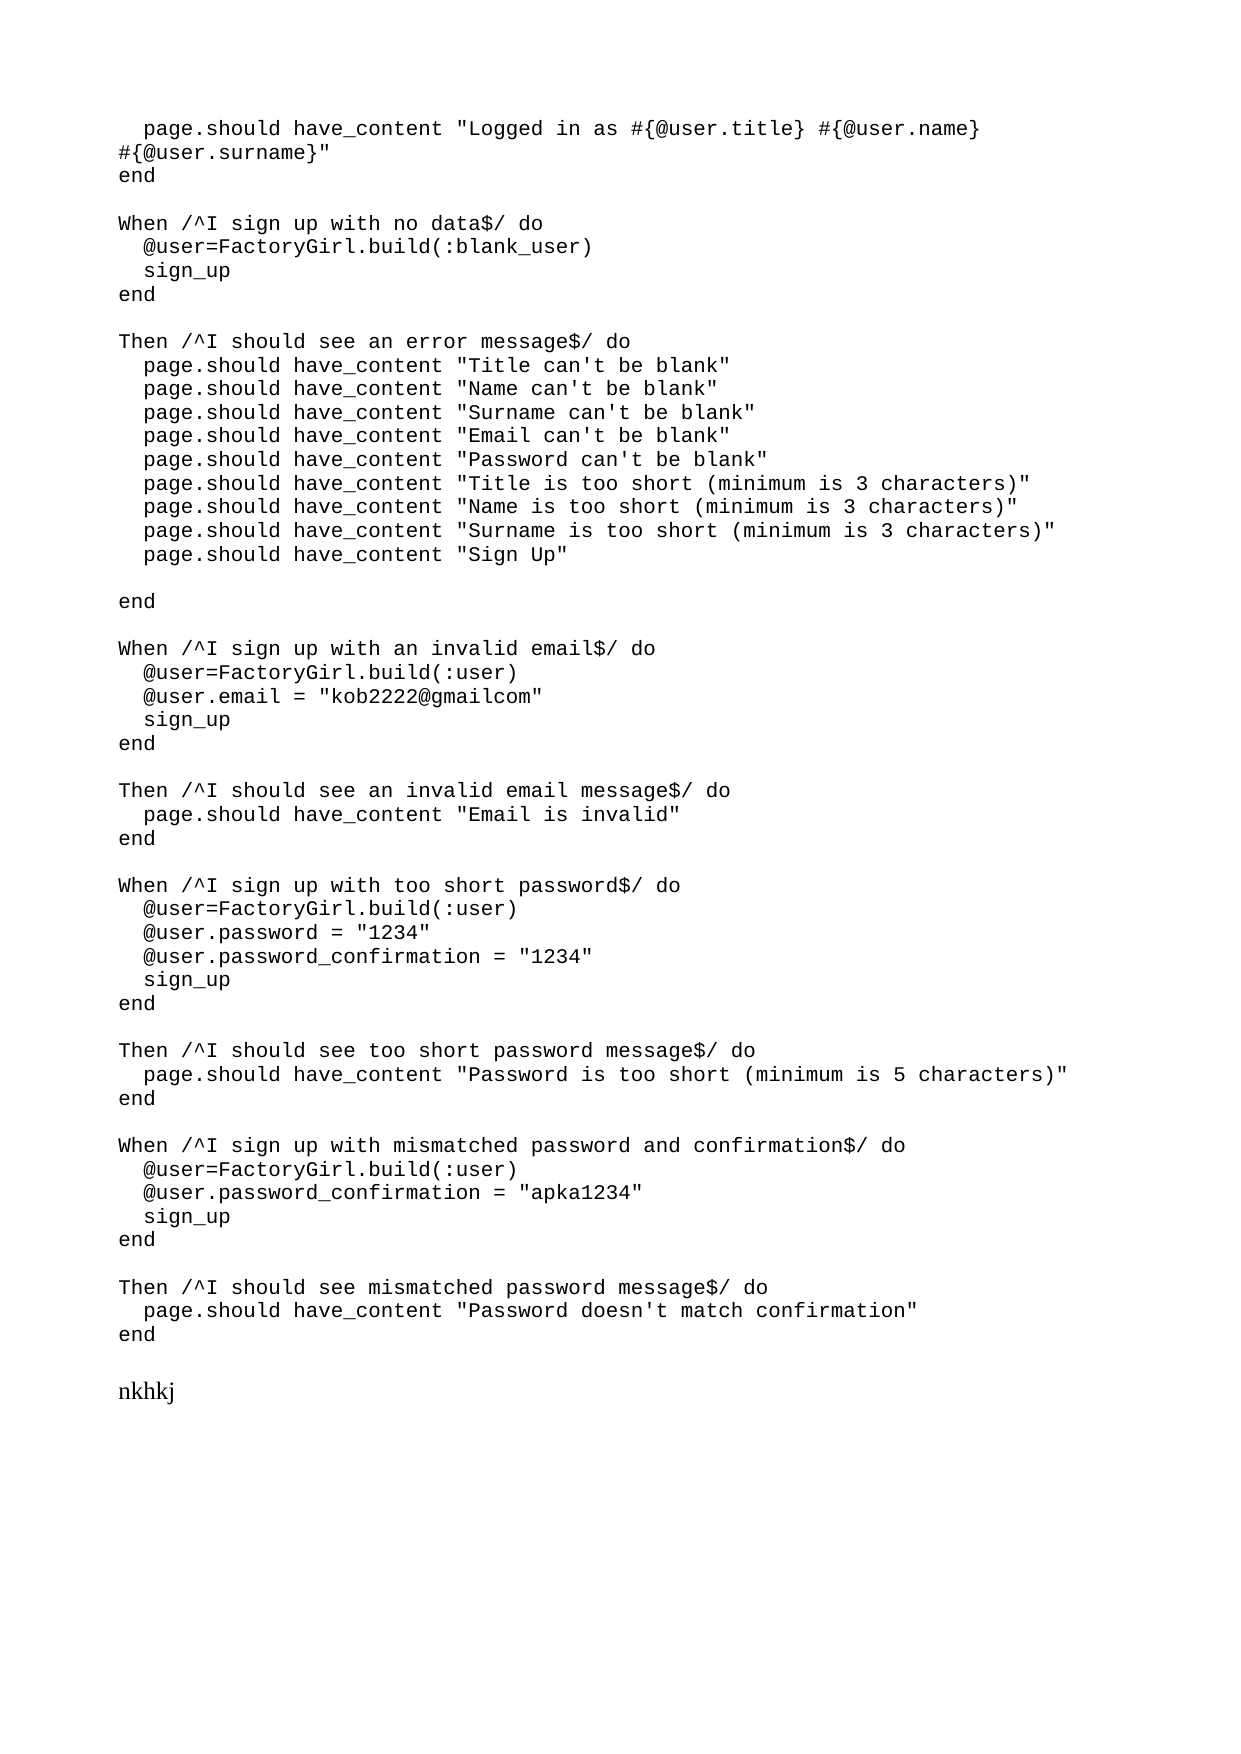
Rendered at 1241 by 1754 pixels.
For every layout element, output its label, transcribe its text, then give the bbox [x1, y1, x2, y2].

text end [118, 591, 1122, 615]
text sign_up [118, 260, 1122, 284]
text @user.password_confirmation = "1234" [118, 946, 1122, 969]
text sign_up [118, 1206, 1122, 1229]
text page.should have_content "Password is too short (minimum is 5 characters)" [118, 1064, 1122, 1088]
text page.should have_content "Name can't be blank" [118, 378, 1122, 402]
text Then /^I should see mismatched password message$/ do [118, 1277, 1122, 1300]
text page.should have_content "Sign Up" [118, 544, 1122, 567]
text page.should have_content "Password can't be blank" [118, 449, 1122, 473]
text end [118, 827, 1122, 851]
text page.should have_content "Name is too short (minimum is 3 characters)" [118, 496, 1122, 520]
text page.should have_content "Password doesn't match confirmation" [118, 1300, 1122, 1324]
text Then /^I should see an error message$/ do [118, 331, 1122, 354]
text @user=FactoryGirl.build(:user) [118, 662, 1122, 686]
text end [118, 1229, 1122, 1253]
text end [118, 165, 1122, 189]
text @user.password_confirmation = "apka1234" [118, 1182, 1122, 1206]
text When /^I sign up with no data$/ do [118, 213, 1122, 236]
text page.should have_content "Email can't be blank" [118, 426, 1122, 449]
text page.should have_content "Surname can't be blank" [118, 402, 1122, 426]
text end [118, 993, 1122, 1017]
text page.should have_content "Surname is too short (minimum is 3 characters)" [118, 520, 1122, 544]
text @user.email = "kob2222@gmailcom" [118, 686, 1122, 709]
text end [118, 733, 1122, 757]
text page.should have_content "Logged in as #{@user.title} #{@user.name} #{@user.surname}" [118, 118, 1122, 165]
text end [118, 284, 1122, 307]
text When /^I sign up with too short password$/ do [118, 875, 1122, 898]
text page.should have_content "Title can't be blank" [118, 354, 1122, 378]
text @user=FactoryGirl.build(:blank_user) [118, 236, 1122, 260]
text sign_up [118, 709, 1122, 733]
text sign_up [118, 969, 1122, 993]
text Then /^I should see an invalid email message$/ do [118, 780, 1122, 804]
text When /^I sign up with an invalid email$/ do [118, 638, 1122, 662]
text end [118, 1324, 1122, 1348]
text page.should have_content "Title is too short (minimum is 3 characters)" [118, 473, 1122, 496]
text @user=FactoryGirl.build(:user) [118, 898, 1122, 922]
text When /^I sign up with mismatched password and confirmation$/ do [118, 1135, 1122, 1158]
text nkhkj [118, 1376, 1122, 1405]
text @user.password = "1234" [118, 922, 1122, 946]
text end [118, 1088, 1122, 1111]
text @user=FactoryGirl.build(:user) [118, 1158, 1122, 1182]
text page.should have_content "Email is invalid" [118, 804, 1122, 827]
text Then /^I should see too short password message$/ do [118, 1040, 1122, 1064]
